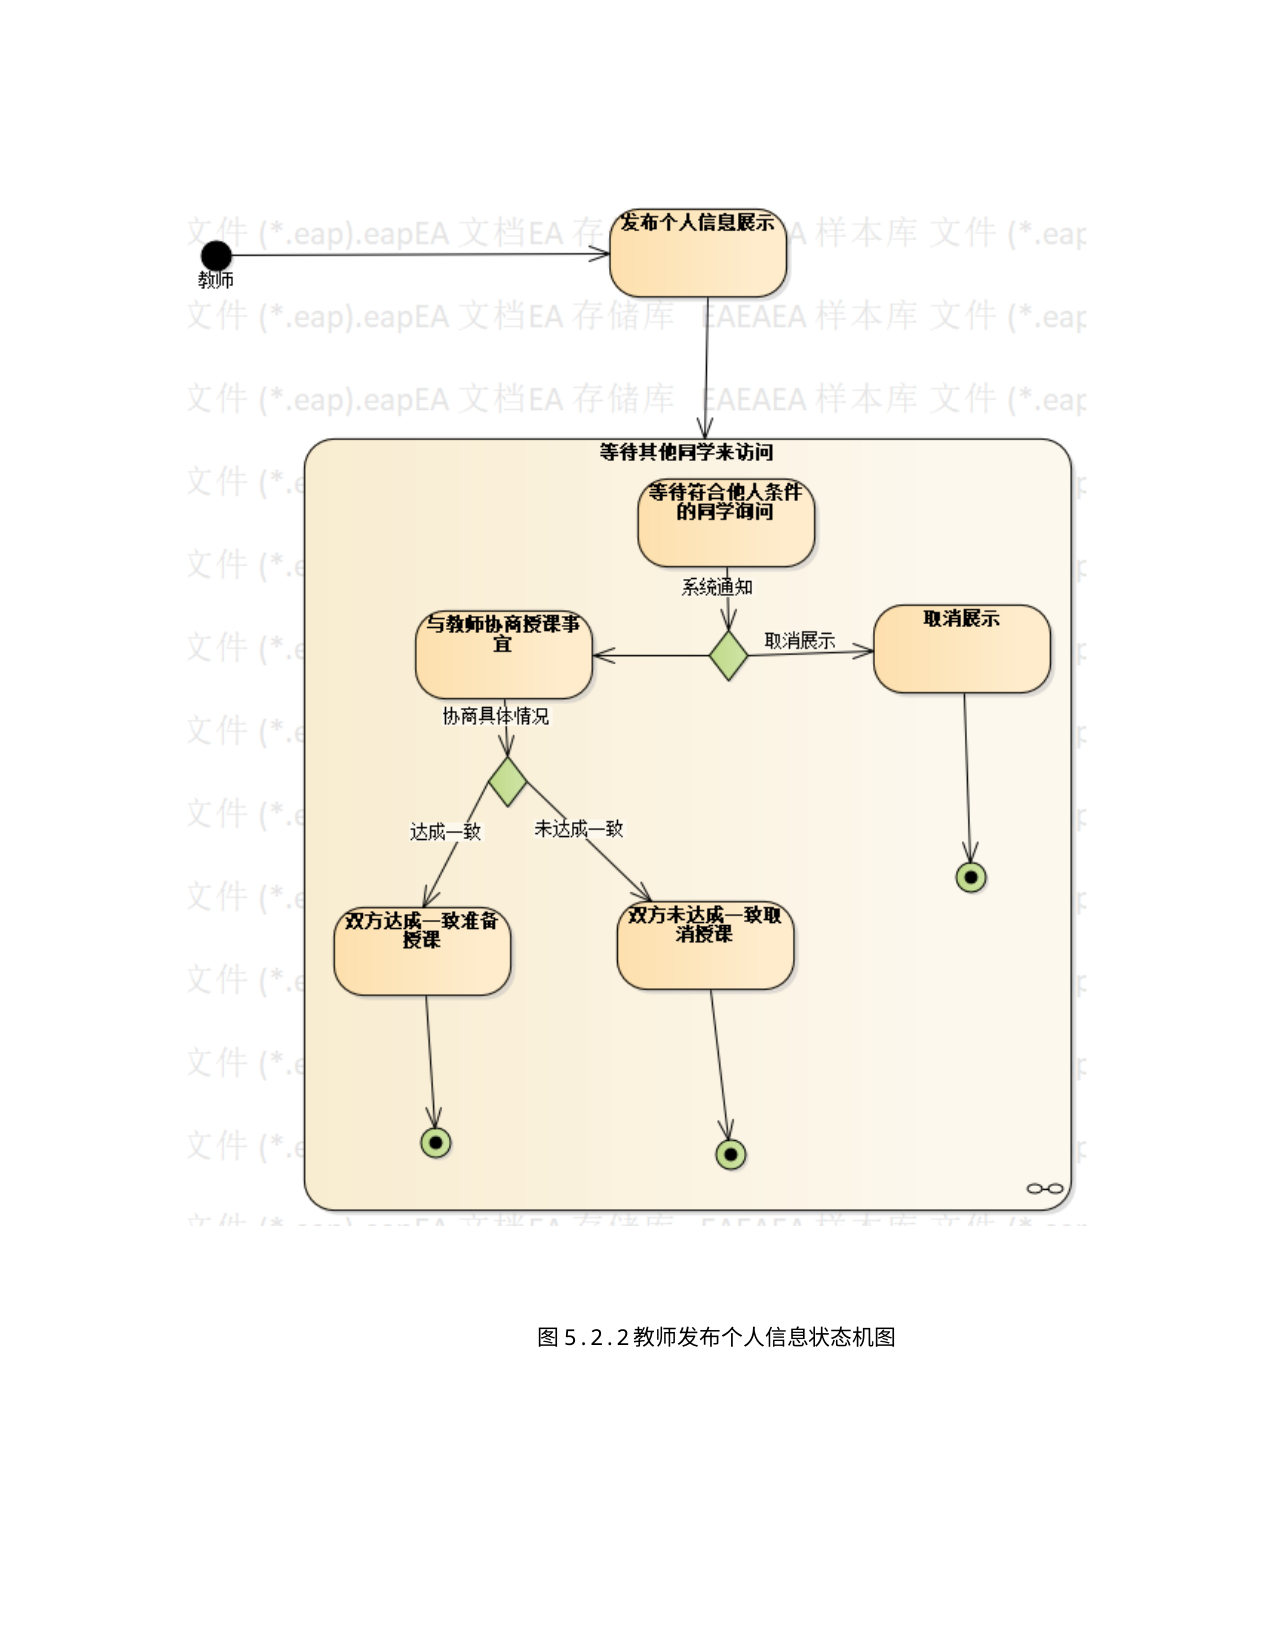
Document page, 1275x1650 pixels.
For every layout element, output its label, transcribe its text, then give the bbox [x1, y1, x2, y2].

text 图5.2.2教师发布个人信息状态机图 [187, 1294, 1087, 1356]
